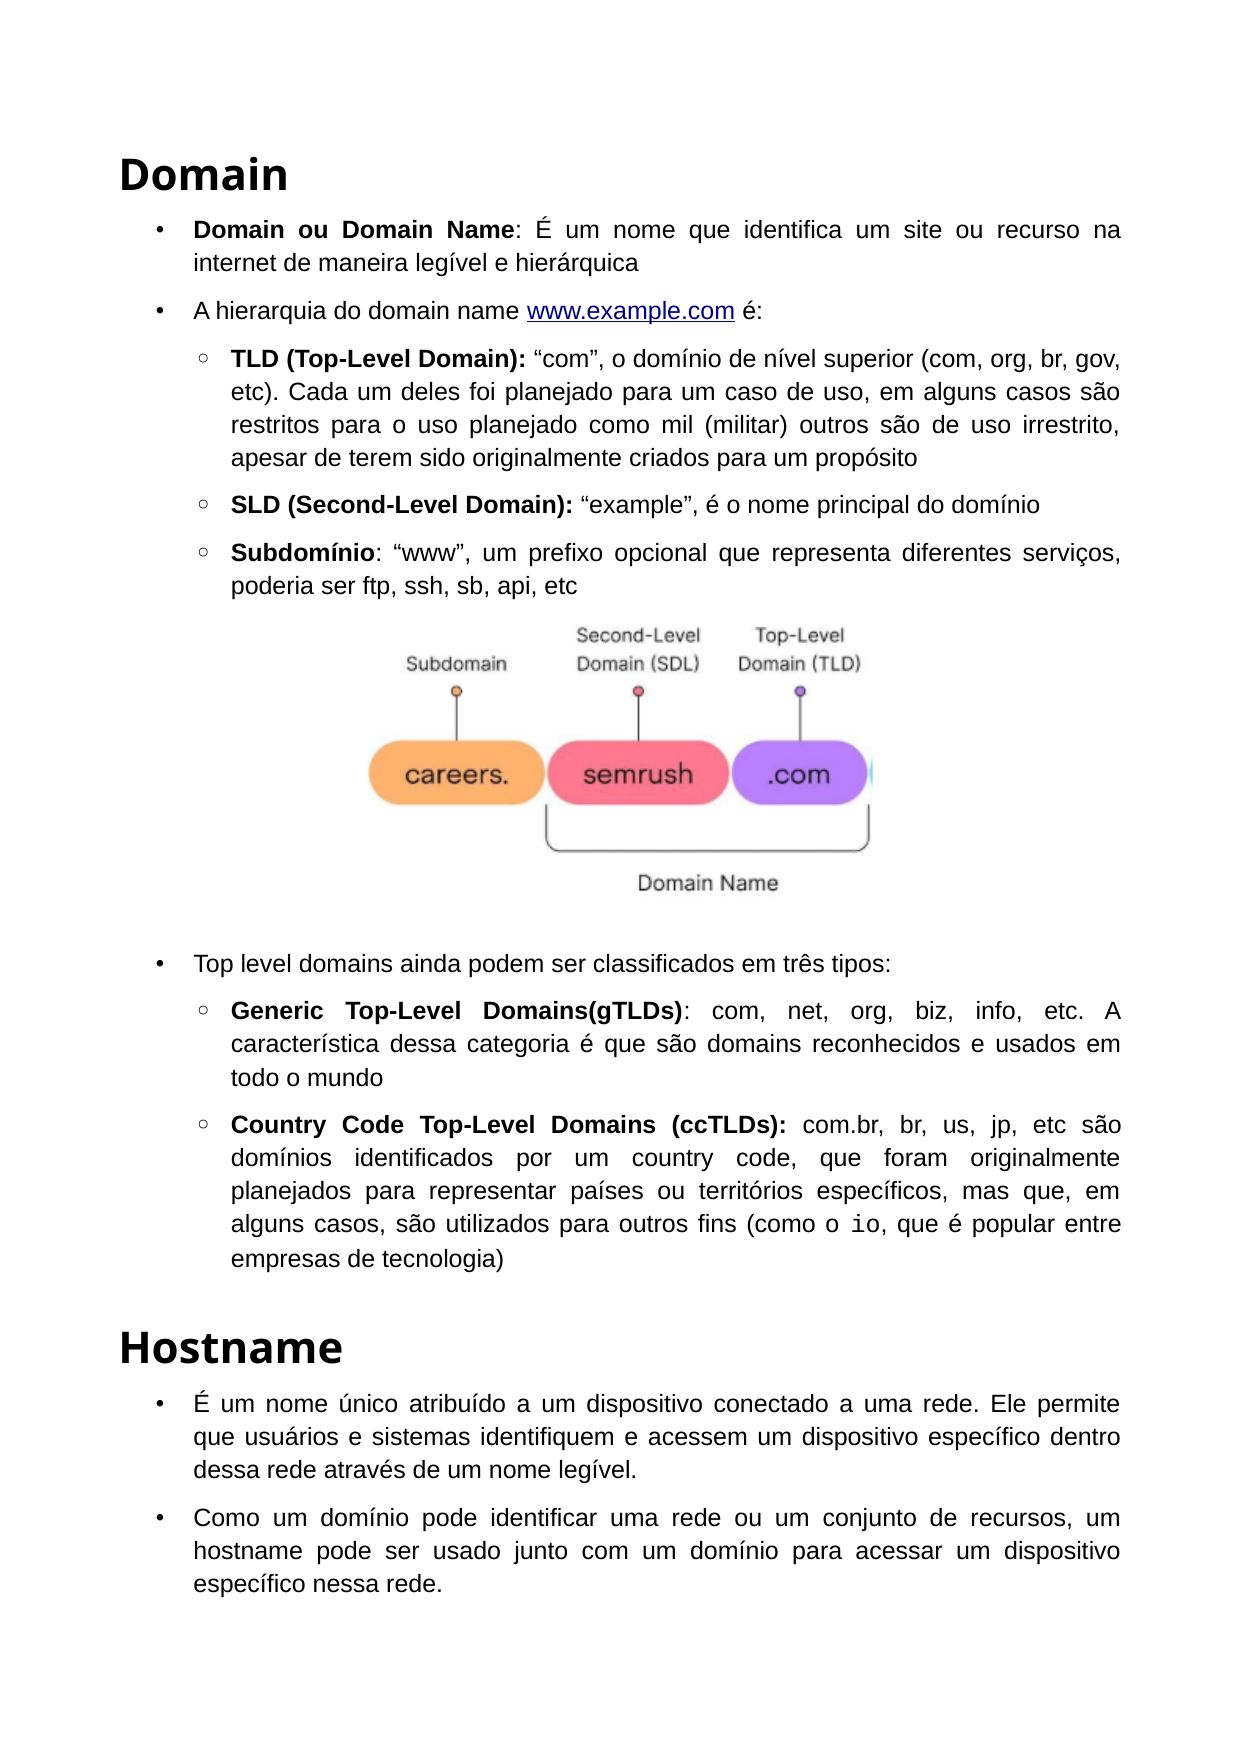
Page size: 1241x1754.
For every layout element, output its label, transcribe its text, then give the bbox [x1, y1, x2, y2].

list Country Code Top-Level Domains (ccTLDs): com.br, br, us, jp, etc são domínios identificados por um country code, que foram originalmente planejados para representar países ou territórios específicos, mas que, em alguns casos, são utilizados para outros fins (como o io, que é popular entre empresas de tecnologia) [193, 1110, 1122, 1273]
list Subdomínio: “www”, um prefixo opcional que representa diferentes serviços, poderia ser ftp, ssh, sb, api, etc [193, 538, 1122, 600]
list Como um domínio pode identificar uma rede ou um conjunto de recursos, um hostname pode ser usado junto com um domínio para acessar um dispositivo específico nessa rede. [156, 1503, 1122, 1598]
list É um nome único atribuído a um dispositivo conectado a uma rede. Ele permite que usuários e sistemas identifiquem e acessem um dispositivo específico dentro dessa rede através de um nome legível. [156, 1389, 1122, 1484]
list Domain ou Domain Name: É um nome que identifica um site ou recurso na internet de maneira legível e hierárquica [156, 215, 1122, 277]
list TLD (Top-Level Domain): “com”, o domínio de nível superior (com, org, br, gov, etc). Cada um deles foi planejado para um caso de uso, em alguns casos são restritos para o uso planejado como mil (militar) outros são de uso irrestrito, apesar de terem sido originalmente criados para um propósito [193, 344, 1122, 472]
list Generic Top-Level Domains(gTLDs): com, net, org, biz, info, etc. A característica dessa categoria é que são domains reconhecidos e usados em todo o mundo [193, 996, 1122, 1091]
subtitle Domain [118, 143, 1122, 203]
list Top level domains ainda podem ser classificados em três tipos: [156, 949, 1122, 977]
subtitle Hostname [118, 1317, 1122, 1377]
picture [367, 618, 873, 930]
list SLD (Second-Level Domain): “example”, é o nome principal do domínio [193, 490, 1122, 519]
list A hierarquia do domain name www.example.com é: [156, 296, 1122, 325]
